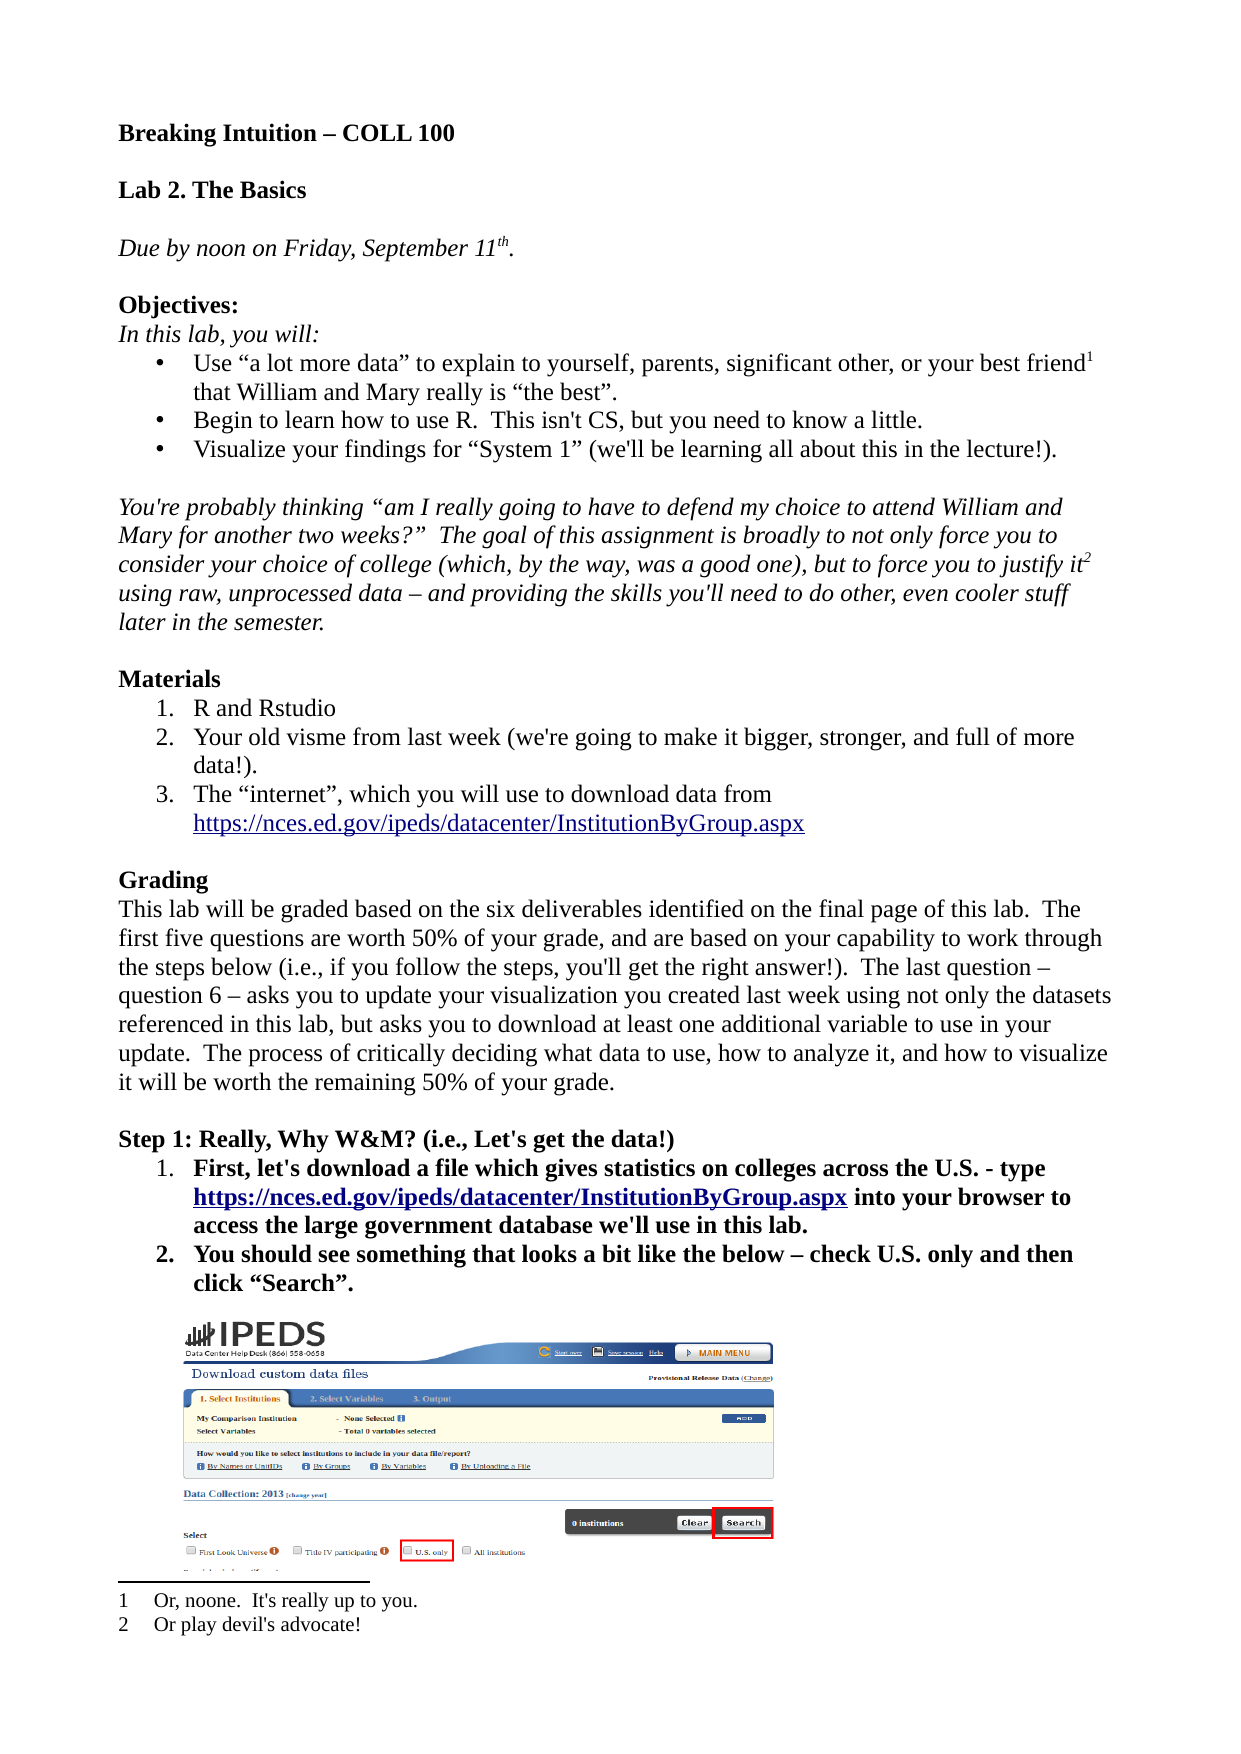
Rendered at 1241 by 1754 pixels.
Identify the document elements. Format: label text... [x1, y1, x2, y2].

text Materials [118, 664, 1122, 693]
picture [173, 1315, 798, 1571]
list Or, noone. It's really up to you. [118, 1588, 1122, 1612]
text Lab 2. The Basics [118, 176, 1122, 204]
list Begin to learn how to use R. This isn't CS, but you need to know a little. [156, 406, 1122, 434]
text This lab will be graded based on the six deliverables identified on the final page of this lab. The first five questions are worth 50% of your grade, and are based on your capability to work through the steps below (i.e., if you follow the steps, you'll get the right answer!). The last question – question 6 – asks you to update your visualization you created last week using not only the datasets referenced in this lab, but asks you to download at least one additional variable to use in your update. The process of critically deciding what data to use, how to analyze it, and how to visualize it will be worth the remaining 50% of your grade. [118, 894, 1122, 1096]
text Due by noon on Friday, September 11th. [118, 233, 1122, 262]
list Visualize your findings for “System 1” (we'll be learning all about this in the lecture!). [156, 434, 1122, 463]
text Or play devil's advocate! [118, 1612, 1122, 1636]
text Step 1: Really, Why W&M? (i.e., Let's get the data!) [118, 1124, 1122, 1153]
text Grading [118, 866, 1122, 894]
text Objectives: [118, 291, 1122, 319]
list First, let's download a file which gives statistics on colleges across the U.S. - type https://nces.ed.gov/ipeds/datacenter/InstitutionByGroup.aspx into your browser to access the large government database we'll use in this lab. [156, 1153, 1122, 1239]
list R and Rstudio [156, 693, 1122, 722]
list The “internet”, which you will use to download data from https://nces.ed.gov/ipeds/datacenter/InstitutionByGroup.aspx [156, 779, 1122, 837]
text In this lab, you will: [118, 319, 1122, 348]
list Use “a lot more data” to explain to yourself, parents, significant other, or your best friend that William and Mary really is “the best”. [156, 348, 1122, 406]
text You're probably thinking “am I really going to have to defend my choice to attend William and Mary for another two weeks?” The goal of this assignment is broadly to not only force you to consider your choice of college (which, by the way, was a good one), but to force you to justify it using raw, unprocessed data – and providing the skills you'll need to do other, even cooler stuff later in the semester. [118, 492, 1122, 636]
text Breaking Intuition – COLL 100 [118, 118, 1122, 147]
list You should see something that looks a bit like the below – check U.S. only and then click “Search”. [156, 1239, 1122, 1297]
list Your old visme from last week (we're going to make it bigger, stronger, and full of more data!). [156, 722, 1122, 779]
